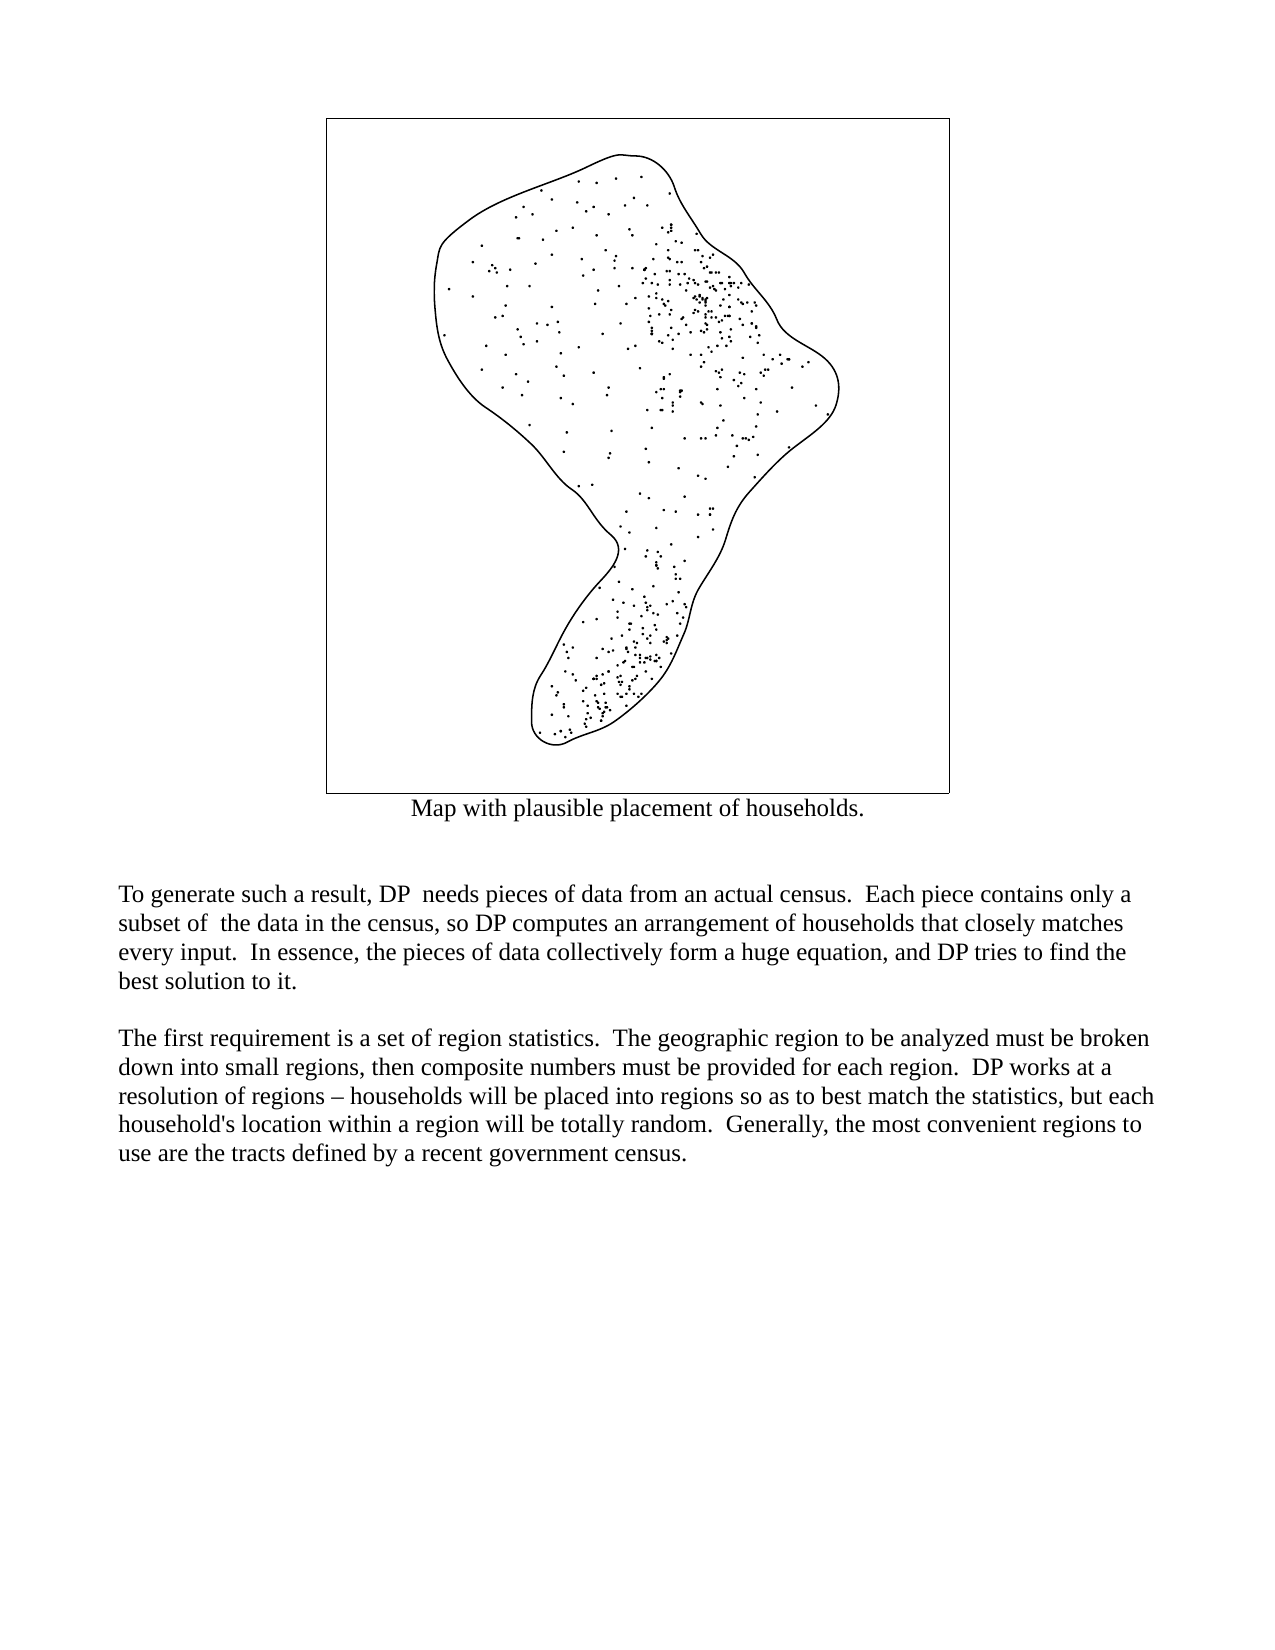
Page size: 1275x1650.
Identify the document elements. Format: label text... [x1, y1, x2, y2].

text To generate such a result, DP needs pieces of data from an actual census. Each piece contains only a subset of the data in the census, so DP computes an arrangement of households that closely matches every input. In essence, the pieces of data collectively form a huge equation, and DP tries to find the best solution to it. [118, 879, 1157, 994]
text Map with plausible placement of households. [118, 118, 1157, 822]
text The first requirement is a set of region statistics. The geographic region to be analyzed must be broken down into small regions, then composite numbers must be provided for each region. DP works at a resolution of regions – households will be placed into regions so as to best match the statistics, but each household's location within a region will be totally random. Generally, the most convenient regions to use are the tracts defined by a recent government census. [118, 1023, 1157, 1167]
